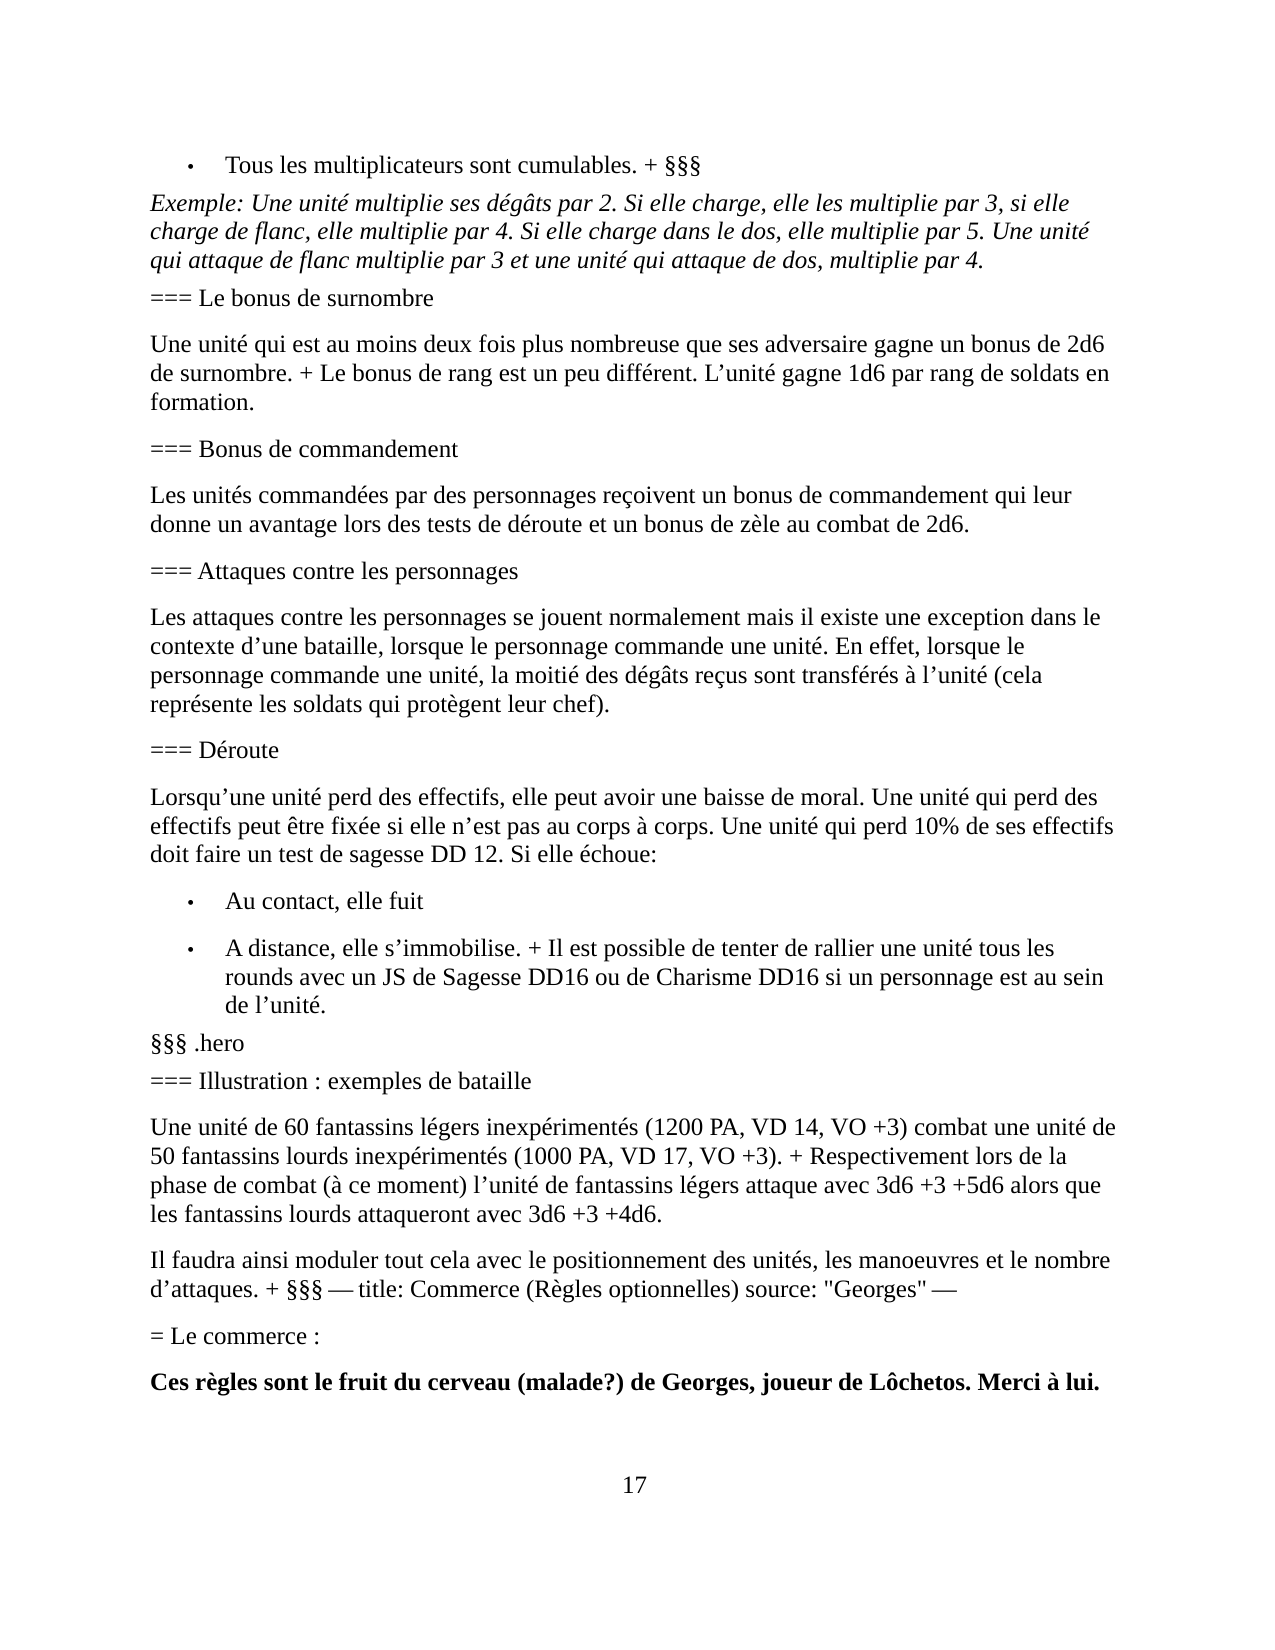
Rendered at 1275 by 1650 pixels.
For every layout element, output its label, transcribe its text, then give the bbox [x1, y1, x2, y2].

text Lorsqu’une unité perd des effectifs, elle peut avoir une baisse de moral. Une unité qui perd des effectifs peut être fixée si elle n’est pas au corps à corps. Une unité qui perd 10% de ses effectifs doit faire un test de sagesse DD 12. Si elle échoue: [150, 782, 1125, 868]
text === Le bonus de surnombre [150, 283, 1125, 312]
text === Attaques contre les personnages [150, 556, 1125, 584]
text Ces règles sont le fruit du cerveau (malade?) de Georges, joueur de Lôchetos. Merci à lui. [150, 1367, 1125, 1396]
text Exemple: Une unité multiplie ses dégâts par 2. Si elle charge, elle les multiplie par 3, si elle charge de flanc, elle multiplie par 4. Si elle charge dans le dos, elle multiplie par 5. Une unité qui attaque de flanc multiplie par 3 et une unité qui attaque de dos, multiplie par 4. [150, 188, 1125, 274]
list Au contact, elle fuit [187, 886, 1125, 915]
text Une unité de 60 fantassins légers inexpérimentés (1200 PA, VD 14, VO +3) combat une unité de 50 fantassins lourds inexpérimentés (1000 PA, VD 17, VO +3). + Respectivement lors de la phase de combat (à ce moment) l’unité de fantassins légers attaque avec 3d6 +3 +5d6 alors que les fantassins lourds attaqueront avec 3d6 +3 +4d6. [150, 1112, 1125, 1227]
text Les unités commandées par des personnages reçoivent un bonus de commandement qui leur donne un avantage lors des tests de déroute et un bonus de zèle au combat de 2d6. [150, 480, 1125, 538]
list Tous les multiplicateurs sont cumulables. + §§§ [187, 150, 1125, 179]
text Il faudra ainsi moduler tout cela avec le positionnement des unités, les manoeuvres et le nombre d’attaques. + §§§ — title: Commerce (Règles optionnelles) source: "Georges" — [150, 1245, 1125, 1303]
list A distance, elle s’immobilise. + Il est possible de tenter de rallier une unité tous les rounds avec un JS de Sagesse DD16 ou de Charisme DD16 si un personnage est au sein de l’unité. [187, 933, 1125, 1019]
text §§§ .hero [150, 1028, 1125, 1057]
text Une unité qui est au moins deux fois plus nombreuse que ses adversaire gagne un bonus de 2d6 de surnombre. + Le bonus de rang est un peu différent. L’unité gagne 1d6 par rang de soldats en formation. [150, 329, 1125, 416]
text Les attaques contre les personnages se jouent normalement mais il existe une exception dans le contexte d’une bataille, lorsque le personnage commande une unité. En effet, lorsque le personnage commande une unité, la moitié des dégâts reçus sont transférés à l’unité (cela représente les soldats qui protègent leur chef). [150, 602, 1125, 717]
text === Déroute [150, 735, 1125, 764]
text === Bonus de commandement [150, 434, 1125, 462]
text = Le commerce : [150, 1321, 1125, 1349]
text === Illustration : exemples de bataille [150, 1066, 1125, 1094]
